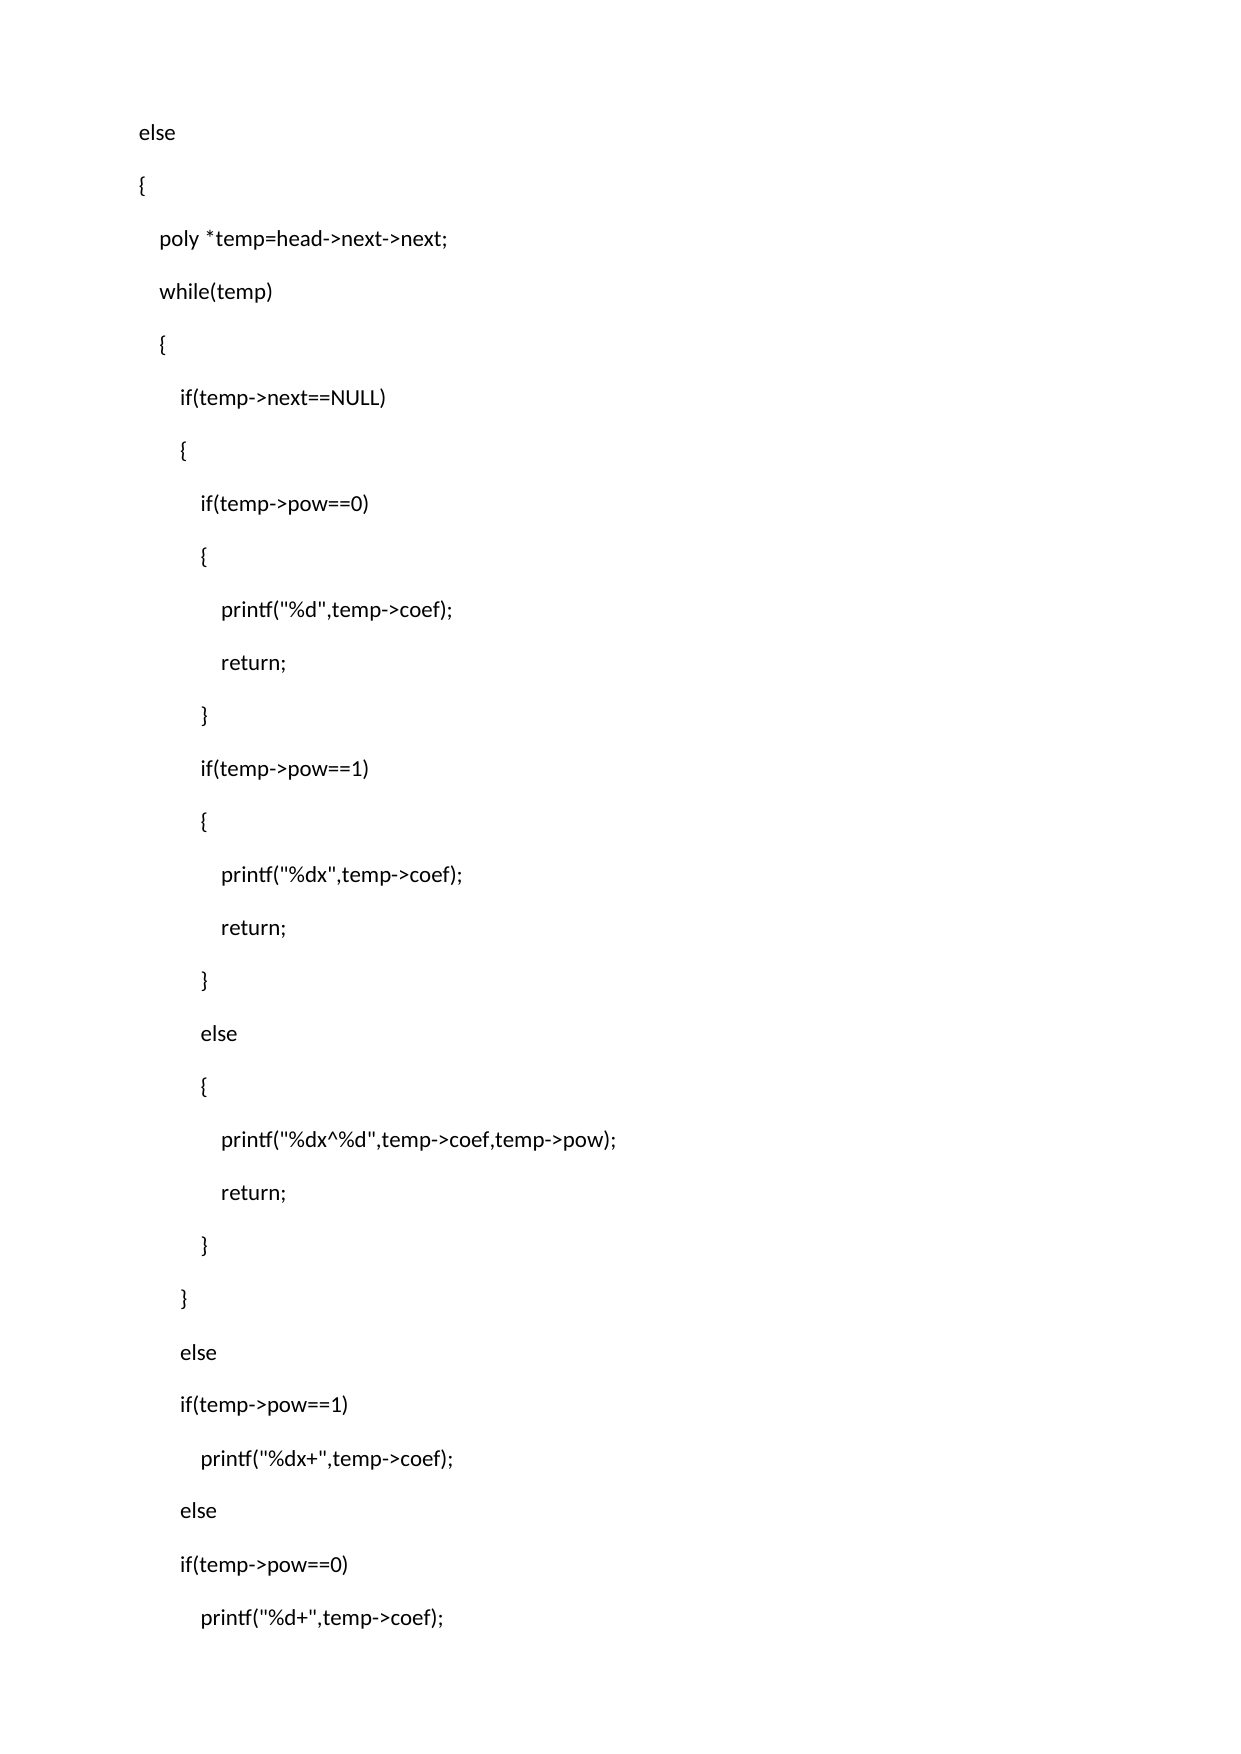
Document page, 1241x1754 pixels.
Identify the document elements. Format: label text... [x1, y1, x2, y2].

text printf("%d",temp->coef); [118, 595, 1122, 623]
text return; [118, 913, 1122, 941]
text if(temp->pow==1) [118, 1391, 1122, 1419]
text { [118, 171, 1122, 199]
text } [118, 1284, 1122, 1313]
text { [118, 1072, 1122, 1101]
text if(temp->pow==0) [118, 1550, 1122, 1578]
text if(temp->pow==1) [118, 754, 1122, 782]
text if(temp->pow==0) [118, 489, 1122, 517]
text poly *temp=head->next->next; [118, 224, 1122, 252]
text return; [118, 648, 1122, 676]
text if(temp->next==NULL) [118, 383, 1122, 411]
text printf("%dx^%d",temp->coef,temp->pow); [118, 1126, 1122, 1153]
text printf("%dx",temp->coef); [118, 860, 1122, 888]
text { [118, 542, 1122, 570]
text else [118, 1019, 1122, 1047]
text } [118, 1232, 1122, 1259]
text } [118, 966, 1122, 994]
text printf("%d+",temp->coef); [118, 1603, 1122, 1631]
text else [118, 118, 1122, 146]
text else [118, 1497, 1122, 1525]
text while(temp) [118, 277, 1122, 305]
text return; [118, 1178, 1122, 1207]
text { [118, 330, 1122, 358]
text { [118, 436, 1122, 464]
text } [118, 701, 1122, 729]
text { [118, 807, 1122, 835]
text printf("%dx+",temp->coef); [118, 1444, 1122, 1472]
text else [118, 1338, 1122, 1366]
